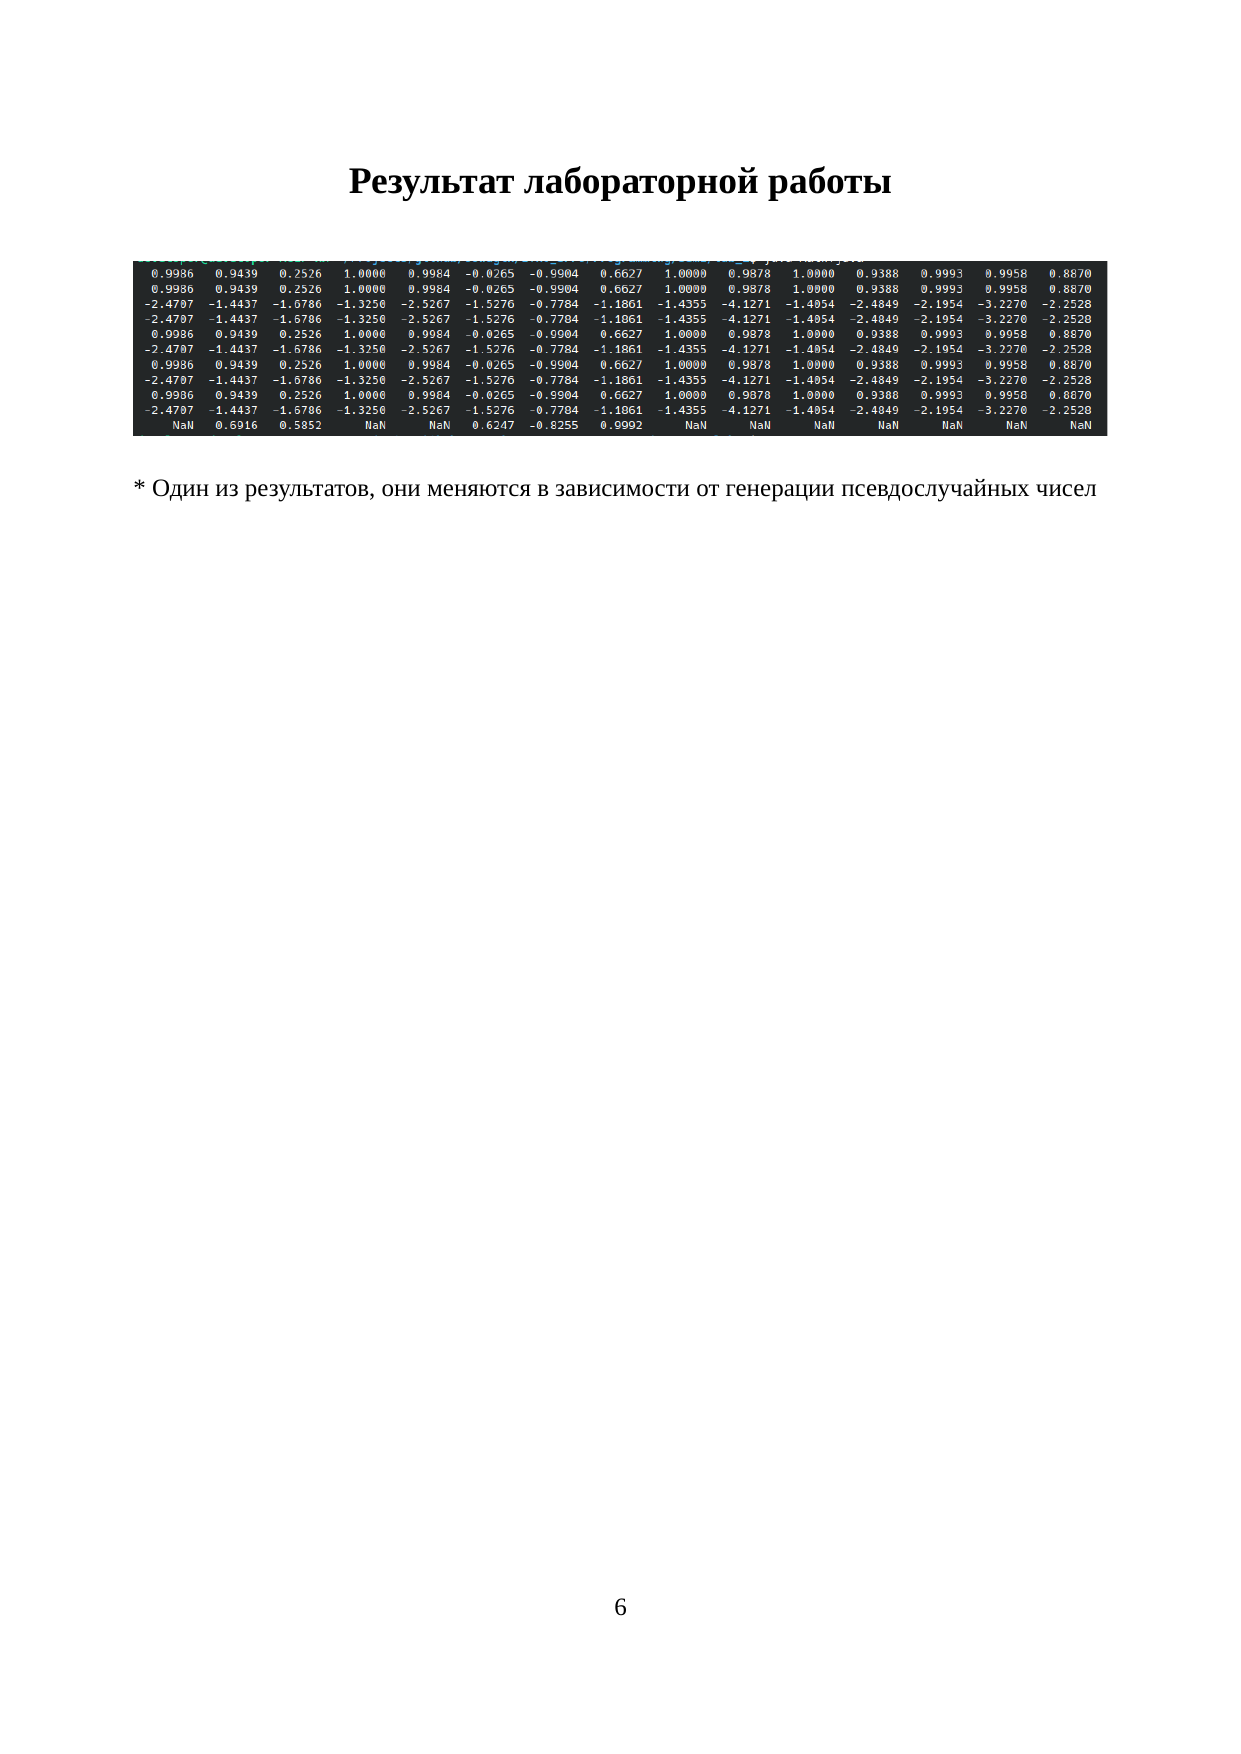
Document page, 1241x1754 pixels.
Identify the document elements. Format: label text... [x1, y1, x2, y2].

picture [133, 261, 1108, 436]
text * Один из результатов, они меняются в зависимости от генерации псевдослучайных чисел [133, 436, 1107, 502]
subtitle Результат лабораторной работы [133, 158, 1107, 201]
